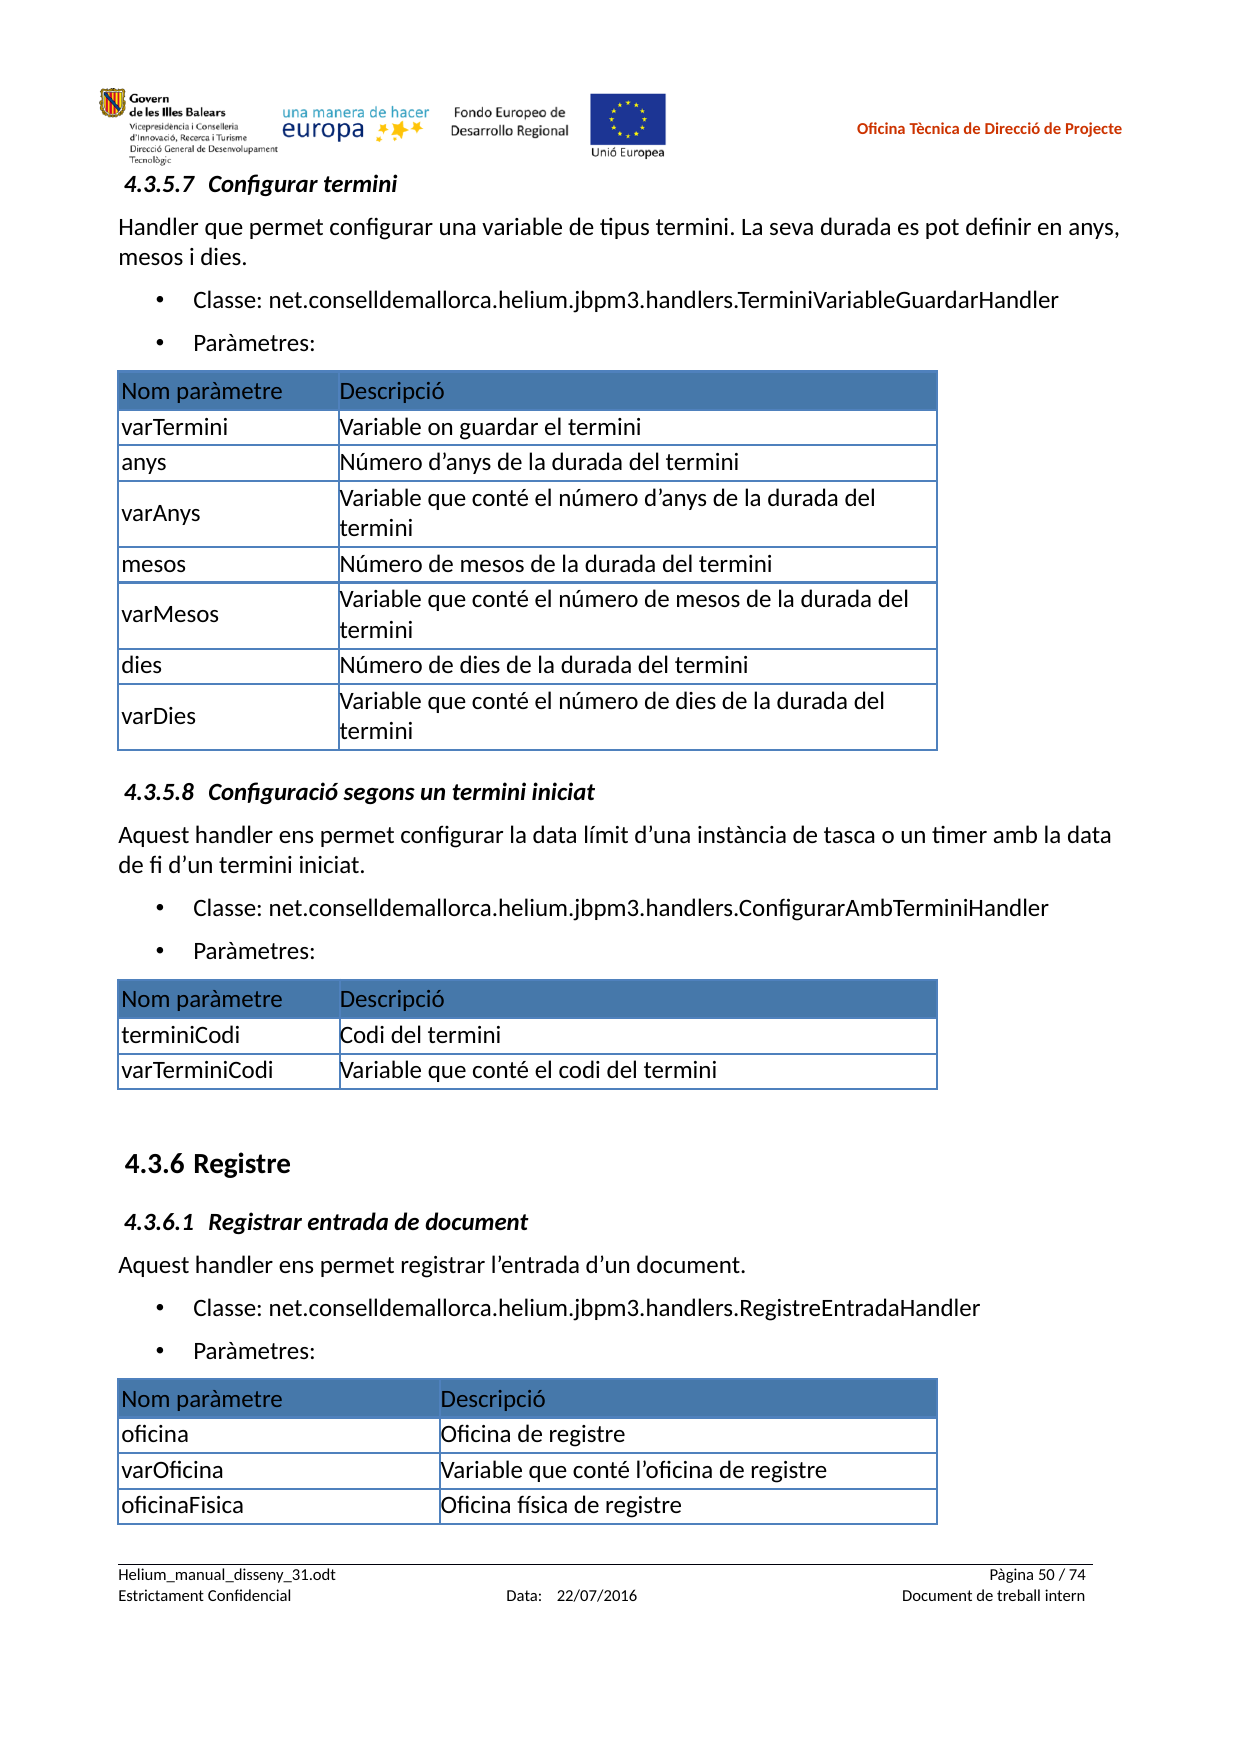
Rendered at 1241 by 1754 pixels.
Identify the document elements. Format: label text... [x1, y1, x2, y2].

subtitle Configuració segons un termini iniciat [118, 776, 1122, 806]
list Classe: net.conselldemallorca.helium.jbpm3.handlers.TerminiVariableGuardarHandler [156, 284, 1122, 315]
table_cell Variable que conté el codi del termini [341, 1055, 936, 1088]
list Classe: net.conselldemallorca.helium.jbpm3.handlers.RegistreEntradaHandler [156, 1292, 1122, 1322]
table_header Nom paràmetre [119, 981, 339, 1017]
subtitle Registre [118, 1146, 1122, 1181]
table_cell Variable que conté el número d’anys de la durada del termini [340, 482, 936, 546]
table_cell terminiCodi [119, 1019, 339, 1052]
table_cell varMesos [119, 584, 338, 647]
table_cell Oficina de registre [441, 1419, 936, 1452]
table_cell oficinaFisica [119, 1490, 439, 1523]
list Paràmetres: [156, 327, 1122, 358]
table_cell Variable que conté el número de dies de la durada del termini [340, 685, 936, 749]
text Aquest handler ens permet registrar l’entrada d’un document. [118, 1249, 1122, 1279]
text Handler que permet configurar una variable de tipus termini. La seva durada es pot definir en anys, mesos i dies. [118, 211, 1122, 272]
table_cell Variable on guardar el termini [340, 411, 936, 444]
table_cell Variable que conté l’oficina de registre [441, 1454, 936, 1487]
table_cell dies [119, 650, 338, 683]
table_header Nom paràmetre [119, 373, 338, 409]
table_cell Número d’anys de la durada del termini [340, 446, 936, 480]
table_cell varTerminiCodi [119, 1055, 339, 1088]
table_header Nom paràmetre [119, 1380, 439, 1416]
table_header Descripció [340, 373, 936, 409]
subtitle Registrar entrada de document [118, 1206, 1122, 1236]
table_cell Codi del termini [341, 1019, 936, 1052]
list Classe: net.conselldemallorca.helium.jbpm3.handlers.ConfigurarAmbTerminiHandler [156, 892, 1122, 923]
table_cell mesos [119, 548, 338, 581]
list Paràmetres: [156, 1335, 1122, 1366]
text Aquest handler ens permet configurar la data límit d’una instància de tasca o un timer amb la data de fi d’un termini iniciat. [118, 819, 1122, 880]
table_cell varDies [119, 685, 338, 749]
table_cell Número de dies de la durada del termini [340, 650, 936, 683]
table_cell Número de mesos de la durada del termini [340, 548, 936, 581]
table_cell varAnys [119, 482, 338, 546]
table_cell Variable que conté el número de mesos de la durada del termini [340, 584, 936, 647]
table_header Descripció [441, 1380, 936, 1416]
table_cell varOficina [119, 1454, 439, 1487]
table_cell oficina [119, 1419, 439, 1452]
table_cell Oficina física de registre [441, 1490, 936, 1523]
table_cell anys [119, 446, 338, 480]
list Paràmetres: [156, 935, 1122, 966]
table_header Descripció [341, 981, 936, 1017]
table_cell varTermini [119, 411, 338, 444]
subtitle Configurar termini [118, 168, 1122, 198]
picture [99, 87, 668, 166]
